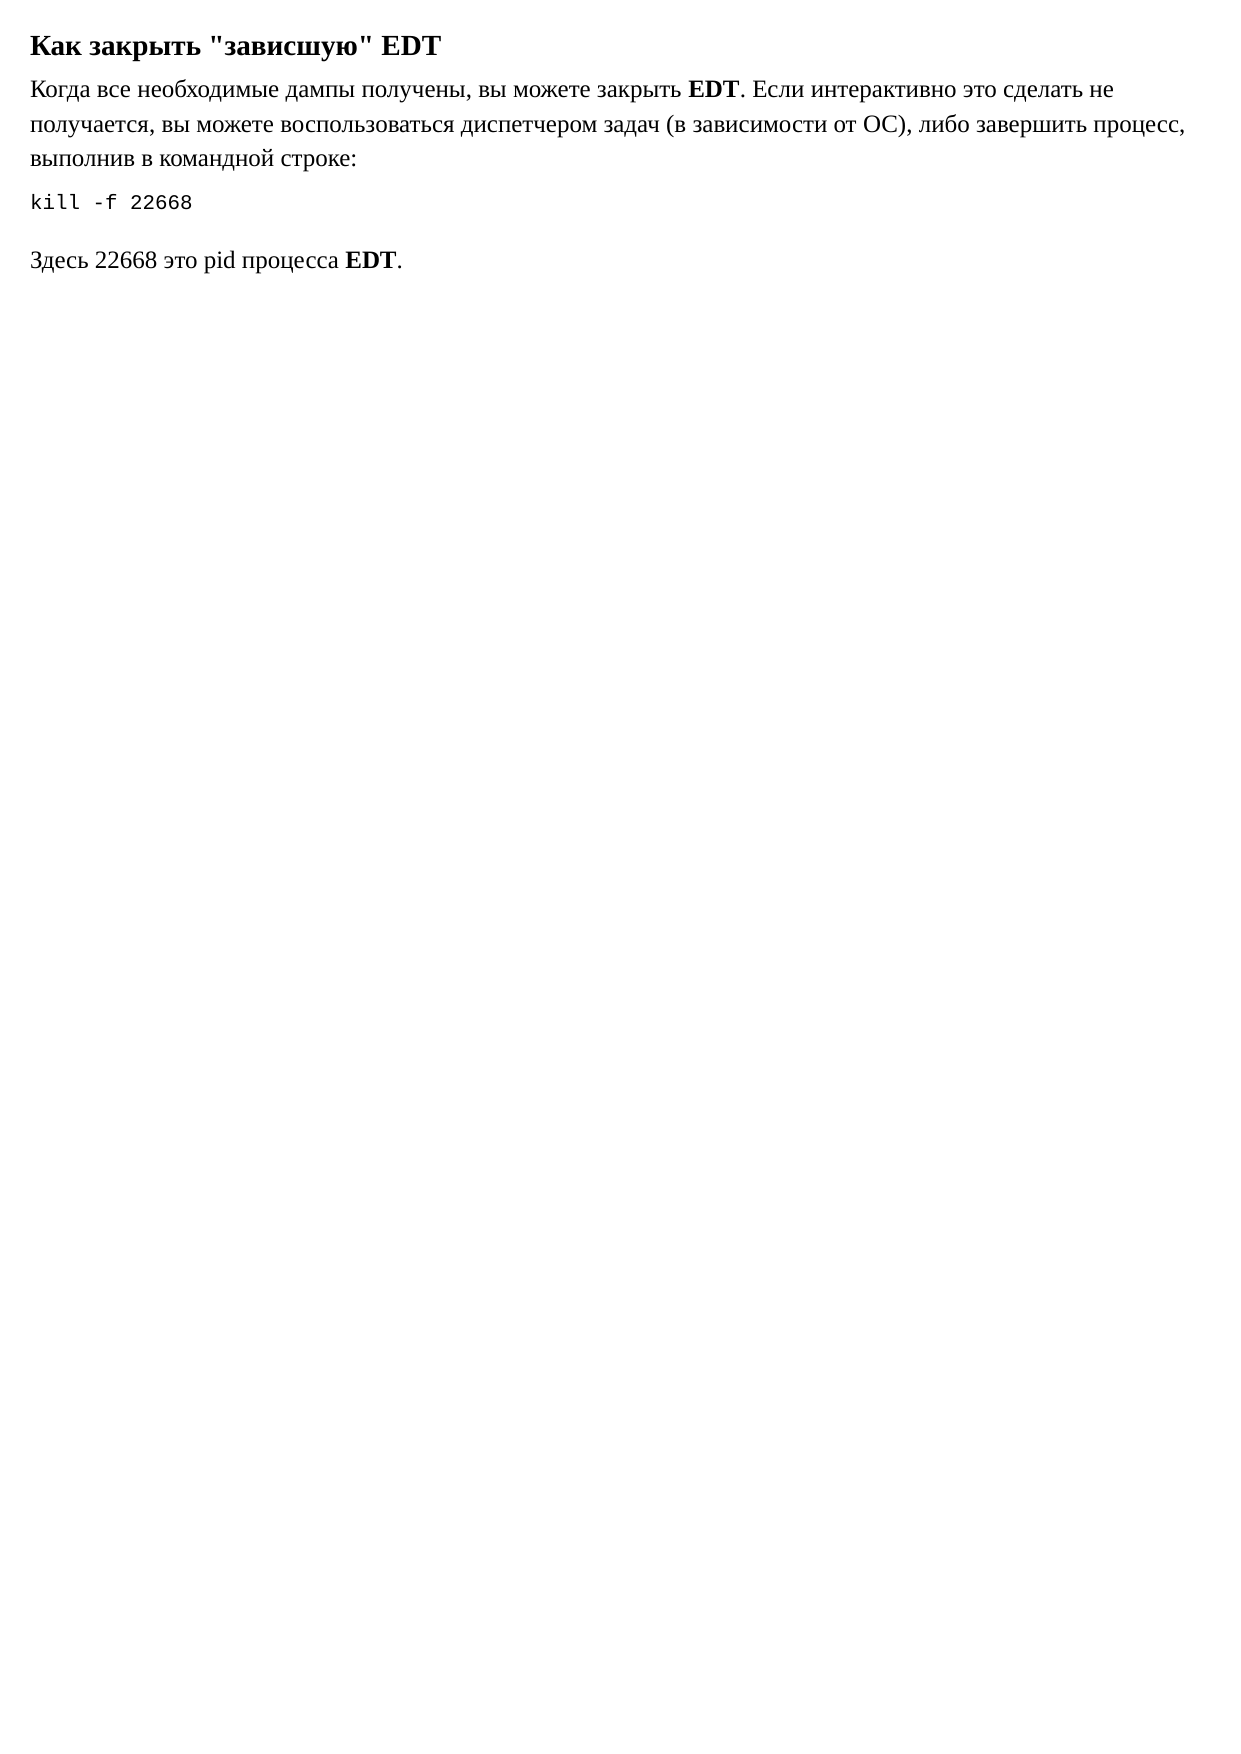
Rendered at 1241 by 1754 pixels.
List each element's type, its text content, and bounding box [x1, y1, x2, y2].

text Здесь 22668 это pid процесса EDT. [30, 245, 1211, 274]
text kill -f 22668 [30, 192, 1211, 216]
text Когда все необходимые дампы получены, вы можете закрыть EDT. Если интерактивно это сделать не получается, вы можете воспользоваться диспетчером задач (в зависимости от ОС), либо завершить процесс, выполнив в командной строке: [30, 74, 1211, 172]
subtitle Как закрыть "зависшую" EDT [30, 28, 1211, 62]
